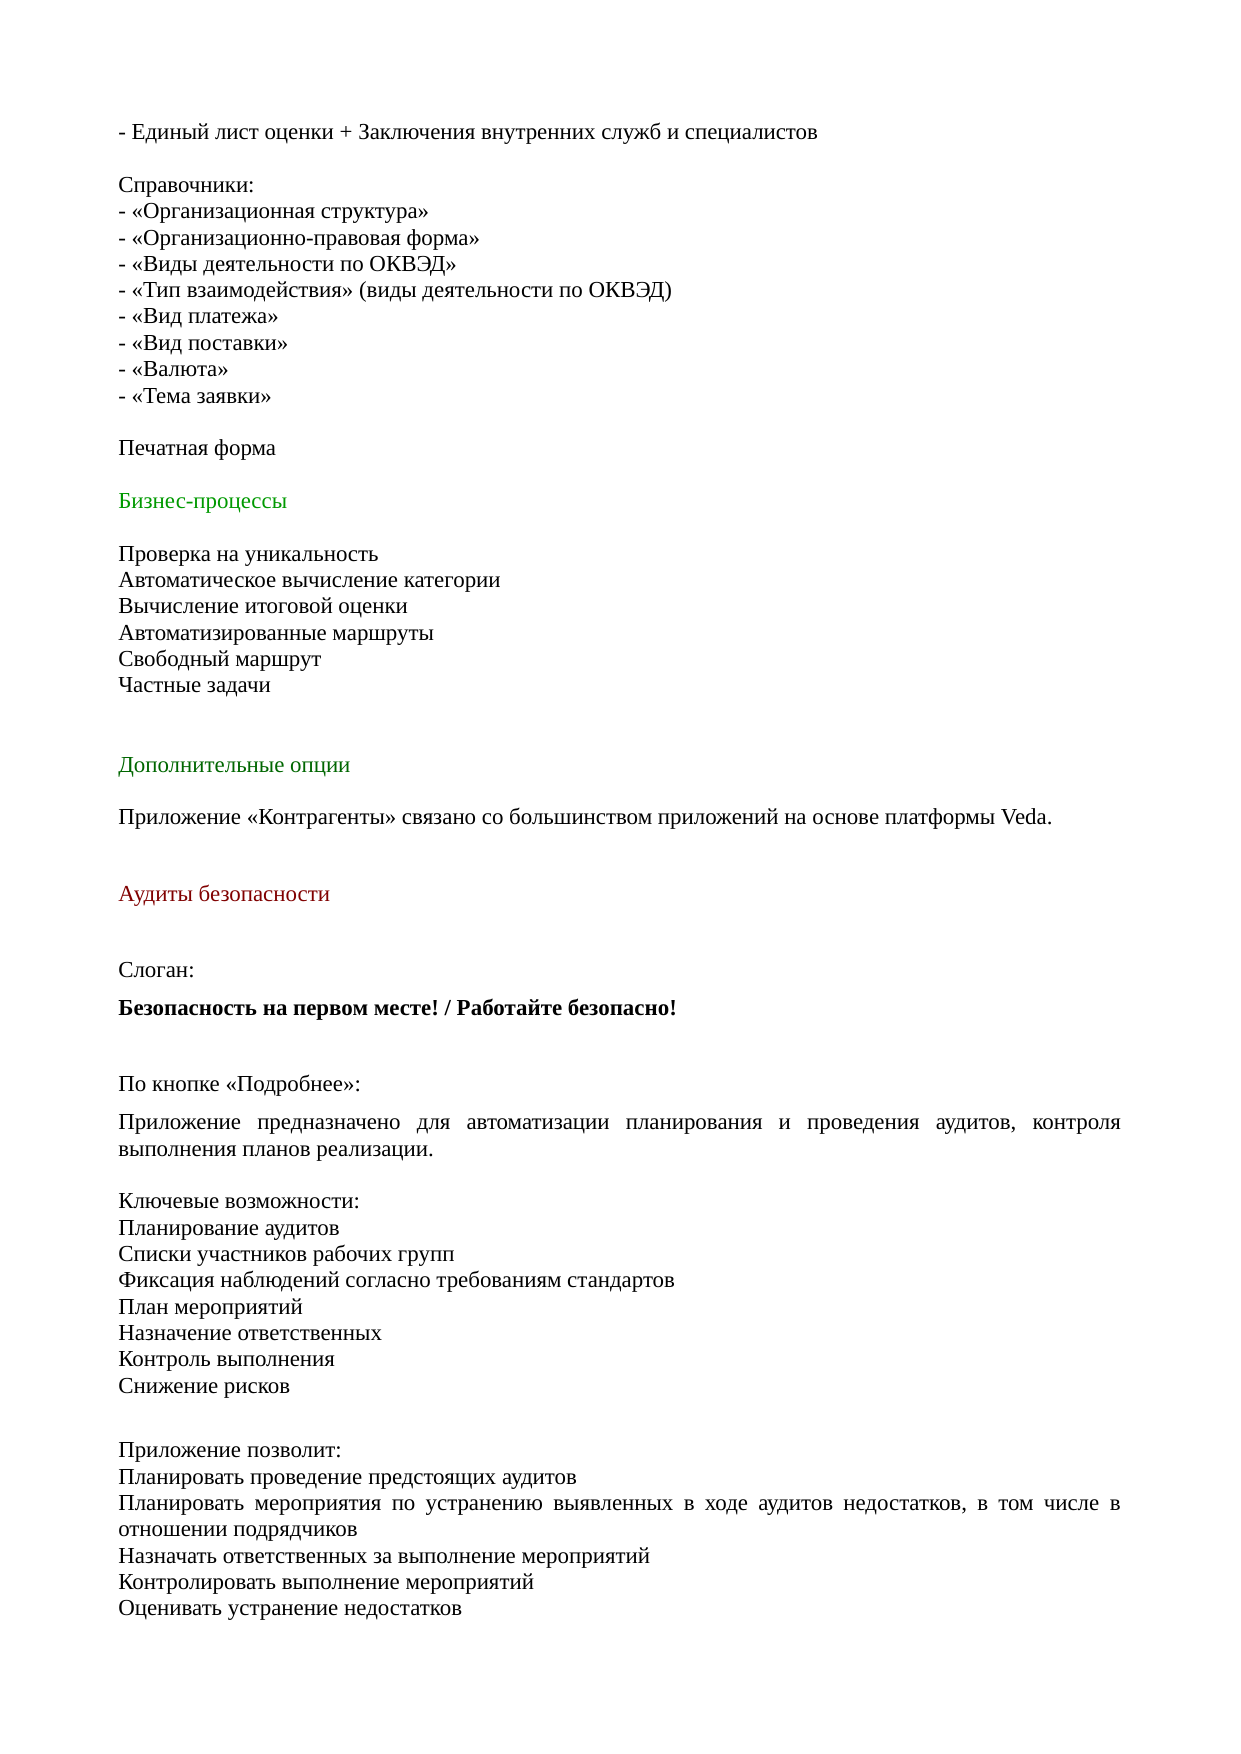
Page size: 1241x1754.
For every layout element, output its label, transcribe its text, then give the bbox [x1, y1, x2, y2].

text Автоматическое вычисление категории [118, 566, 1122, 592]
text Контроль выполнения [118, 1346, 1122, 1372]
text Назначать ответственных за выполнение мероприятий [118, 1542, 1122, 1568]
text Печатная форма [118, 434, 1122, 461]
text Фиксация наблюдений согласно требованиям стандартов [118, 1266, 1122, 1293]
text - «Вид поставки» [118, 329, 1122, 355]
text Дополнительные опции [118, 751, 1122, 777]
text Приложение «Контрагенты» связано со большинством приложений на основе платформы Veda. [118, 803, 1122, 830]
text План мероприятий [118, 1293, 1122, 1319]
text Бизнес-процессы [118, 487, 1122, 513]
text Списки участников рабочих групп [118, 1240, 1122, 1266]
text Снижение рисков [118, 1372, 1122, 1398]
text Приложение позволит: [118, 1436, 1122, 1463]
text Назначение ответственных [118, 1319, 1122, 1346]
text Свободный маршрут [118, 645, 1122, 672]
text Проверка на уникальность [118, 540, 1122, 566]
text - «Вид платежа» [118, 303, 1122, 329]
text Планирование аудитов [118, 1214, 1122, 1240]
text Безопасность на первом месте! / Работайте безопасно! [118, 994, 1122, 1020]
text - «Виды деятельности по ОКВЭД» [118, 250, 1122, 276]
text Вычисление итоговой оценки [118, 592, 1122, 619]
text Частные задачи [118, 672, 1122, 698]
text Слоган: [118, 956, 1122, 982]
text Аудиты безопасности [118, 879, 1122, 906]
text - «Организационно-правовая форма» [118, 223, 1122, 250]
text Планировать мероприятия по устранению выявленных в ходе аудитов недостатков, в том числе в отношении подрядчиков [118, 1489, 1122, 1542]
text Контролировать выполнение мероприятий [118, 1568, 1122, 1594]
text Ключевые возможности: [118, 1187, 1122, 1214]
text - «Тип взаимодействия» (виды деятельности по ОКВЭД) [118, 276, 1122, 303]
text Справочники: [118, 171, 1122, 197]
text - «Валюта» [118, 355, 1122, 382]
text Оценивать устранение недостатков [118, 1594, 1122, 1621]
text Приложение предназначено для автоматизации планирования и проведения аудитов, контроля выполнения планов реализации. [118, 1108, 1122, 1161]
text - Единый лист оценки + Заключения внутренних служб и специалистов [118, 118, 1122, 144]
text По кнопке «Подробнее»: [118, 1070, 1122, 1097]
text - «Организационная структура» [118, 197, 1122, 223]
text Планировать проведение предстоящих аудитов [118, 1463, 1122, 1489]
text Автоматизированные маршруты [118, 619, 1122, 645]
text - «Тема заявки» [118, 382, 1122, 408]
